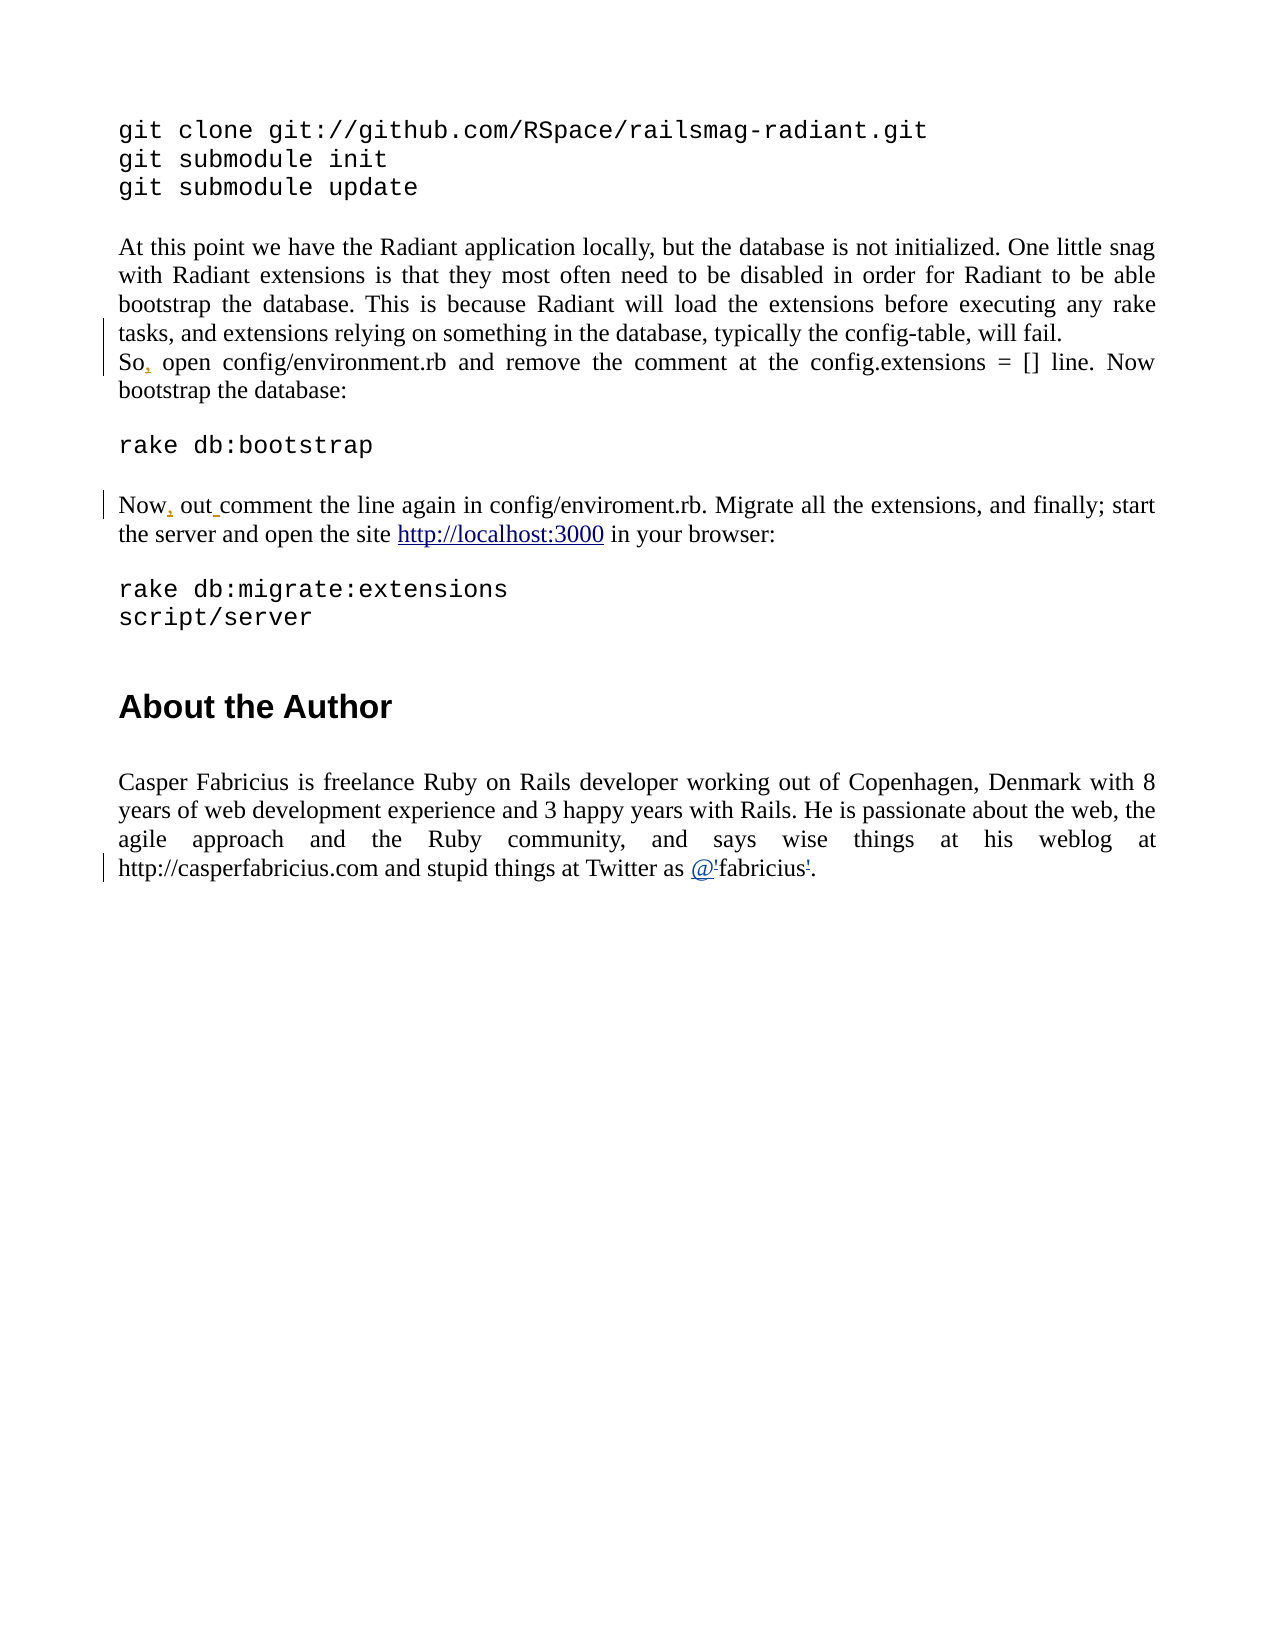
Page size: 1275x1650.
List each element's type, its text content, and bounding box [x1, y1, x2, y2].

text At this point we have the Radiant application locally, but the database is not initialized. One little snag with Radiant extensions is that they most often need to be disabled in order for Radiant to be able bootstrap the database. This is because Radiant will load the extensions before executing any rake tasks, and extensions relying on something in the database, typically the config-table, will fail. [118, 232, 1157, 347]
text Casper Fabricius is freelance Ruby on Rails developer working out of Copenhagen, Denmark with 8 years of web development experience and 3 happy years with Rails. He is passionate about the web, the agile approach and the Ruby community, and says wise things at his weblog at http://casperfabricius.com and stupid things at Twitter as @fabricius. [118, 767, 1157, 882]
text git submodule update [118, 175, 1157, 203]
text Now, out comment the line again in config/enviroment.rb. Migrate all the extensions, and finally; start the server and open the site http://localhost:3000 in your browser: [118, 490, 1157, 548]
subtitle About the Author [118, 687, 1157, 726]
text rake db:migrate:extensions [118, 576, 1157, 605]
text script/server [118, 605, 1157, 633]
text git clone git://github.com/RSpace/railsmag-radiant.git [118, 118, 1157, 146]
text So, open config/environment.rb and remove the comment at the config.extensions = [] line. Now bootstrap the database: [118, 347, 1157, 404]
text rake db:bootstrap [118, 433, 1157, 461]
text git submodule init [118, 146, 1157, 175]
